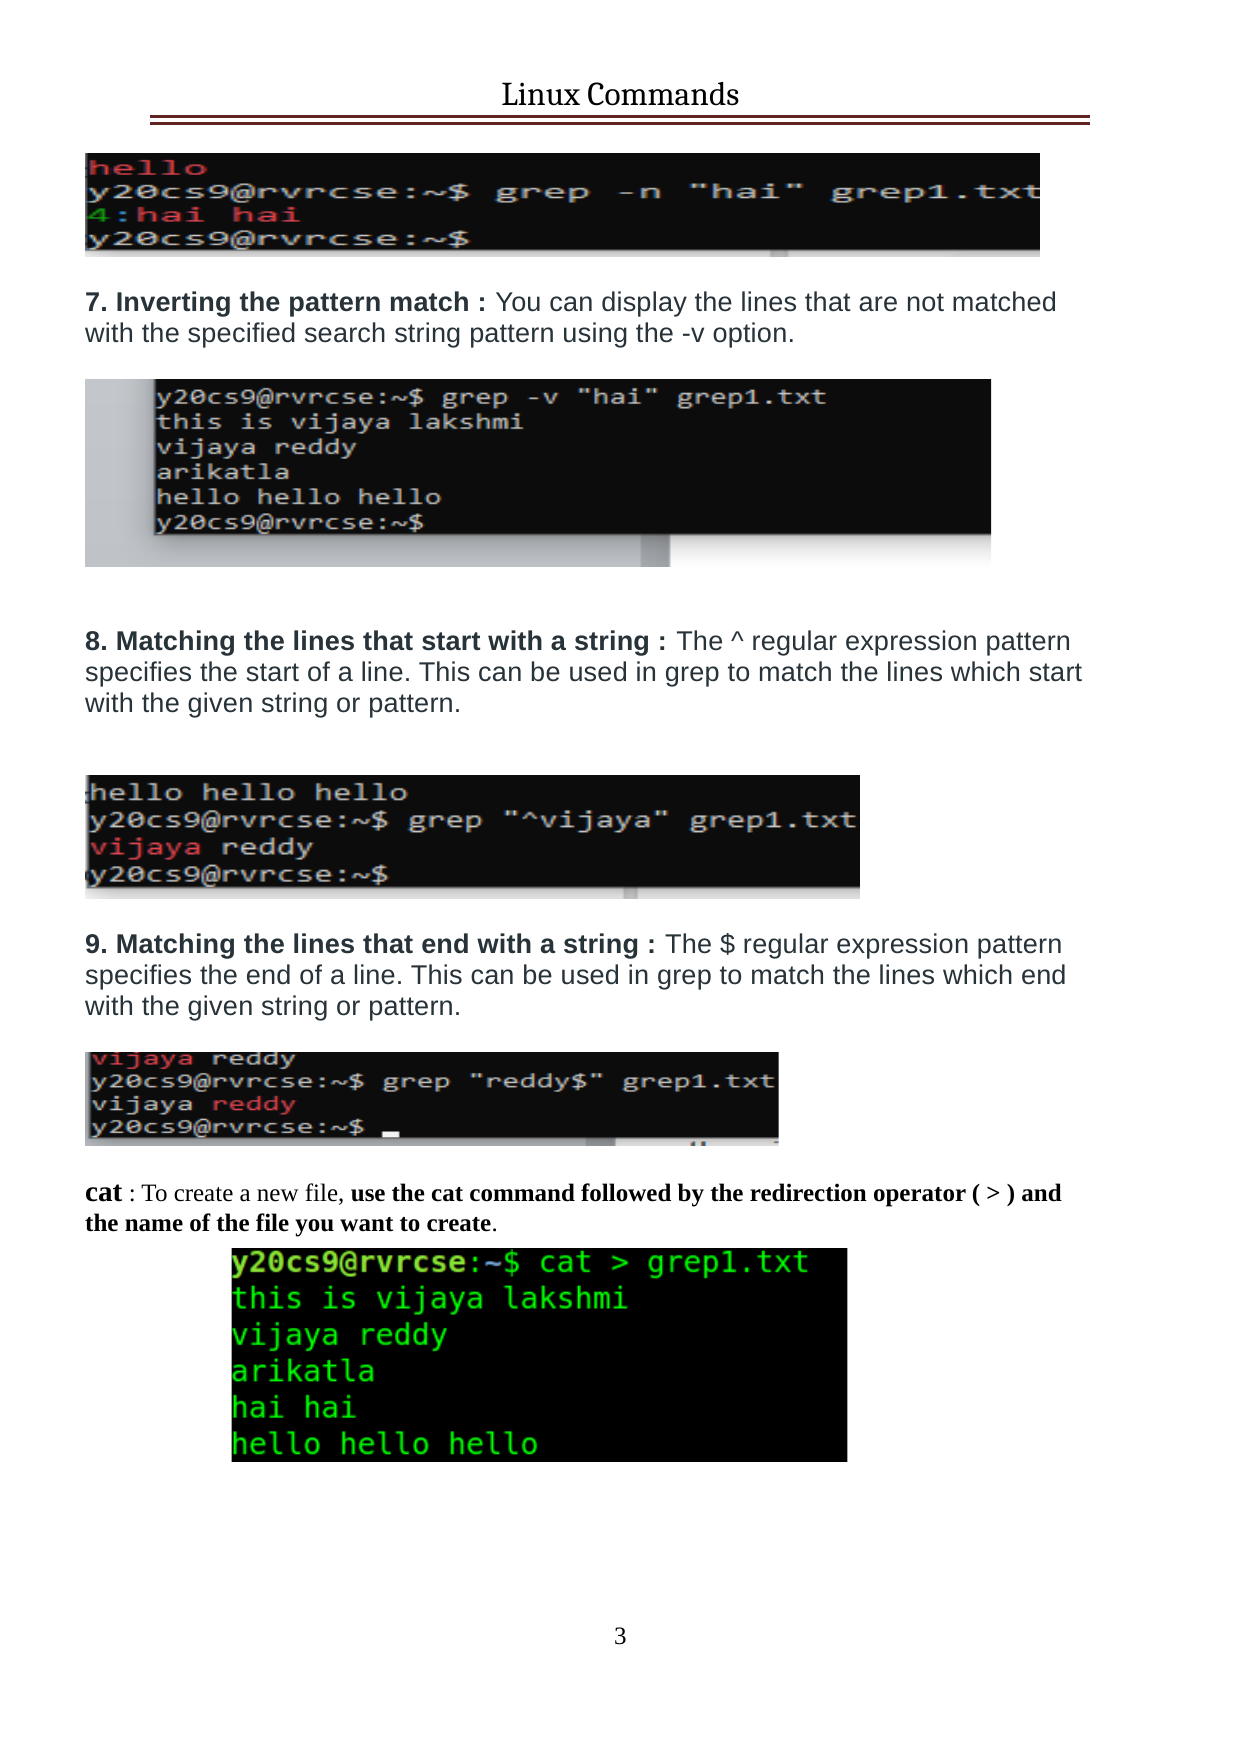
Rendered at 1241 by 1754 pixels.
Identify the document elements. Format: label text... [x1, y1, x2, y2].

text 9. Matching the lines that end with a string : The $ regular expression pattern specifies the end of a line. This can be used in grep to match the lines which end with the given string or pattern. [85, 928, 1090, 1021]
text 7. Inverting the pattern match : You can display the lines that are not matched with the specified search string pattern using the -v option. [85, 286, 1090, 348]
text 8. Matching the lines that start with a string : The ^ regular expression pattern specifies the start of a line. This can be used in grep to match the lines which start with the given string or pattern. [85, 624, 1090, 718]
text cat : To create a new file, use the cat command followed by the redirection operator ( > ) and the name of the file you want to create. [85, 1174, 1090, 1237]
